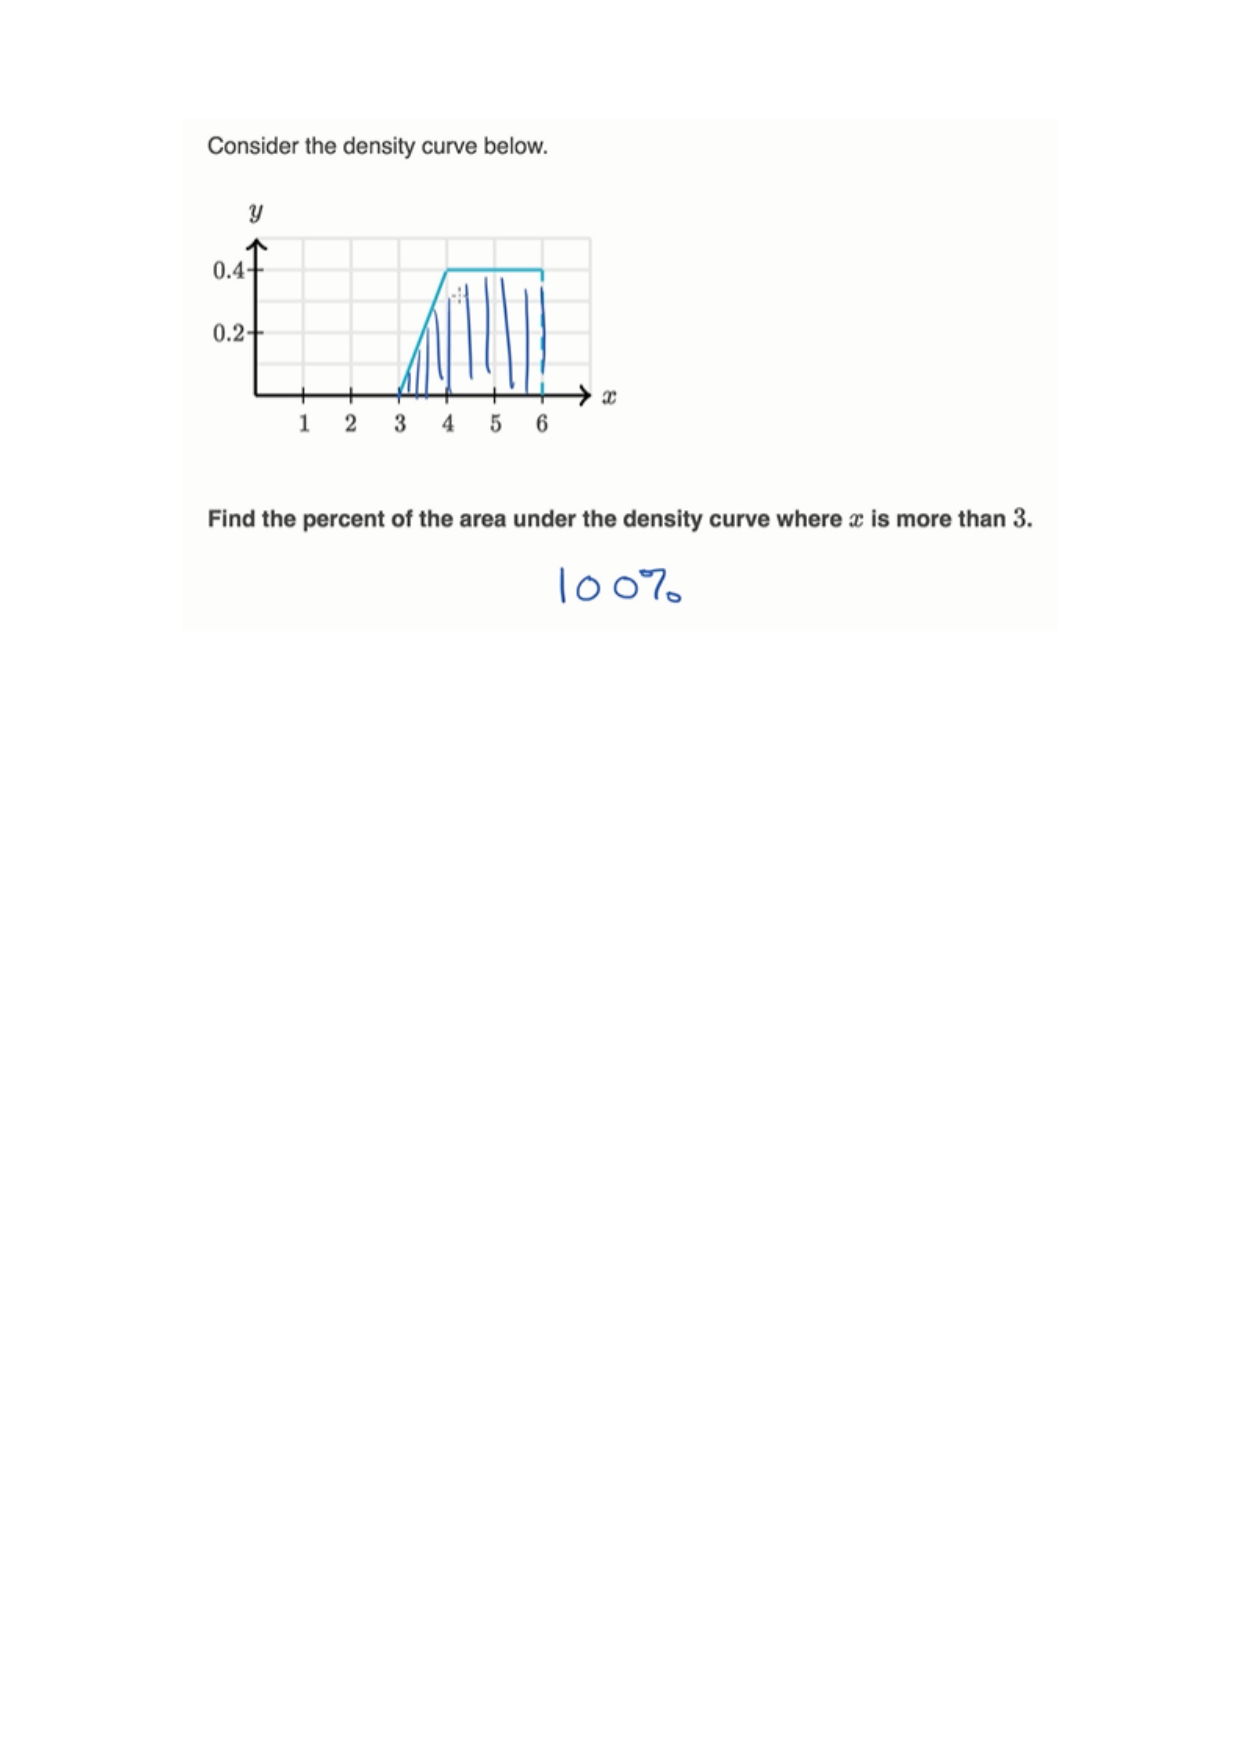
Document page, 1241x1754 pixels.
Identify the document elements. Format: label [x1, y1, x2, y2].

picture [181, 118, 1059, 631]
